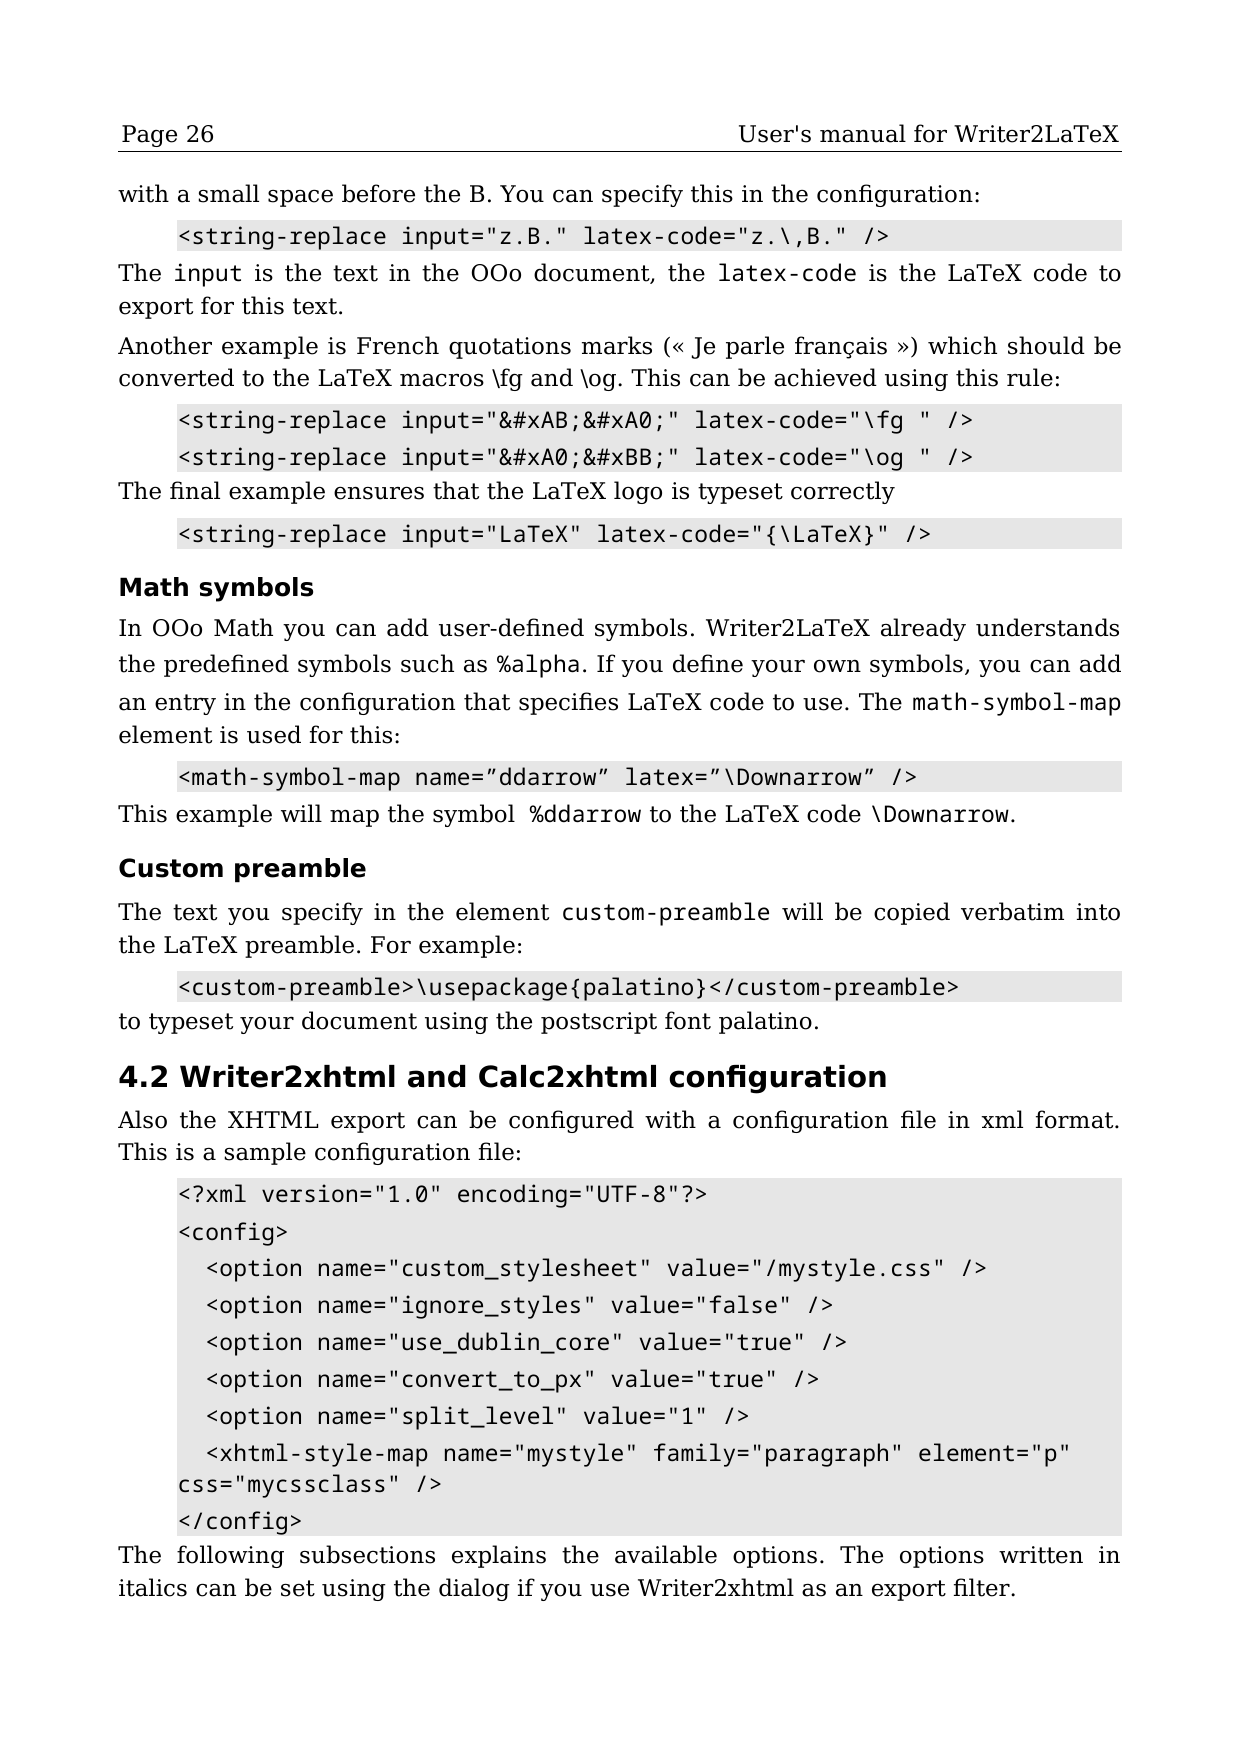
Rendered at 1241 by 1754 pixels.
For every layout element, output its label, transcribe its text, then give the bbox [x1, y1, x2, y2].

subtitle Writer2xhtml and Calc2xhtml configuration [118, 1060, 1122, 1094]
text Also the XHTML export can be configured with a configuration file in xml format. This is a sample configuration file: [118, 1107, 1122, 1166]
text <string-replace input="&#xA0;&#xBB;" latex-code="\og " /> [177, 441, 1122, 472]
text The final example ensures that the LaTeX logo is typeset correctly [118, 478, 1122, 505]
text to typeset your document using the postscript font palatino. [118, 1008, 1122, 1035]
text The input is the text in the OOo document, the latex-code is the LaTeX code to export for this text. [118, 257, 1122, 320]
text <string-replace input="&#xAB;&#xA0;" latex-code="\fg " /> [177, 404, 1122, 435]
text Another example is French quotations marks (« Je parle français ») which should be converted to the LaTeX macros \fg and \og. This can be achieved using this rule: [118, 333, 1122, 392]
text The following subsections explains the available options. The options written in italics can be set using the dialog if you use Writer2xhtml as an export filter. [118, 1542, 1122, 1602]
text <option name="split_level" value="1" /> [177, 1400, 1122, 1431]
text <string-replace input="z.B." latex-code="z.\,B." /> [177, 220, 1122, 251]
text <option name="use_dublin_core" value="true" /> [177, 1326, 1122, 1357]
text <option name="custom_stylesheet" value="/mystyle.css" /> [177, 1252, 1122, 1283]
text <?xml version="1.0" encoding="UTF-8"?> [177, 1178, 1122, 1209]
text <option name="ignore_styles" value="false" /> [177, 1289, 1122, 1320]
text <config> [177, 1215, 1122, 1246]
text The text you specify in the element custom-preamble will be copied verbatim into the LaTeX preamble. For example: [118, 896, 1122, 959]
text In OOo Math you can add user-defined symbols. Writer2LaTeX already understands the predefined symbols such as %alpha. If you define your own symbols, you can add an entry in the configuration that specifies LaTeX code to use. The math-symbol-map element is used for this: [118, 615, 1122, 749]
subtitle Math symbols [118, 574, 1122, 603]
text This example will map the symbol %ddarrow to the LaTeX code \Downarrow. [118, 798, 1122, 829]
text </config> [177, 1505, 1122, 1536]
text with a small space before the B. You can specify this in the configuration: [118, 181, 1122, 207]
text <math-symbol-map name=”ddarrow” latex=”\Downarrow” /> [177, 761, 1122, 792]
text <xhtml-style-map name="mystyle" family="paragraph" element="p" css="mycssclass" /> [177, 1437, 1122, 1499]
text <custom-preamble>\usepackage{palatino}</custom-preamble> [177, 971, 1122, 1002]
subtitle Custom preamble [118, 854, 1122, 883]
text <string-replace input="LaTeX" latex-code="{\LaTeX}" /> [177, 518, 1122, 549]
text <option name="convert_to_px" value="true" /> [177, 1363, 1122, 1394]
